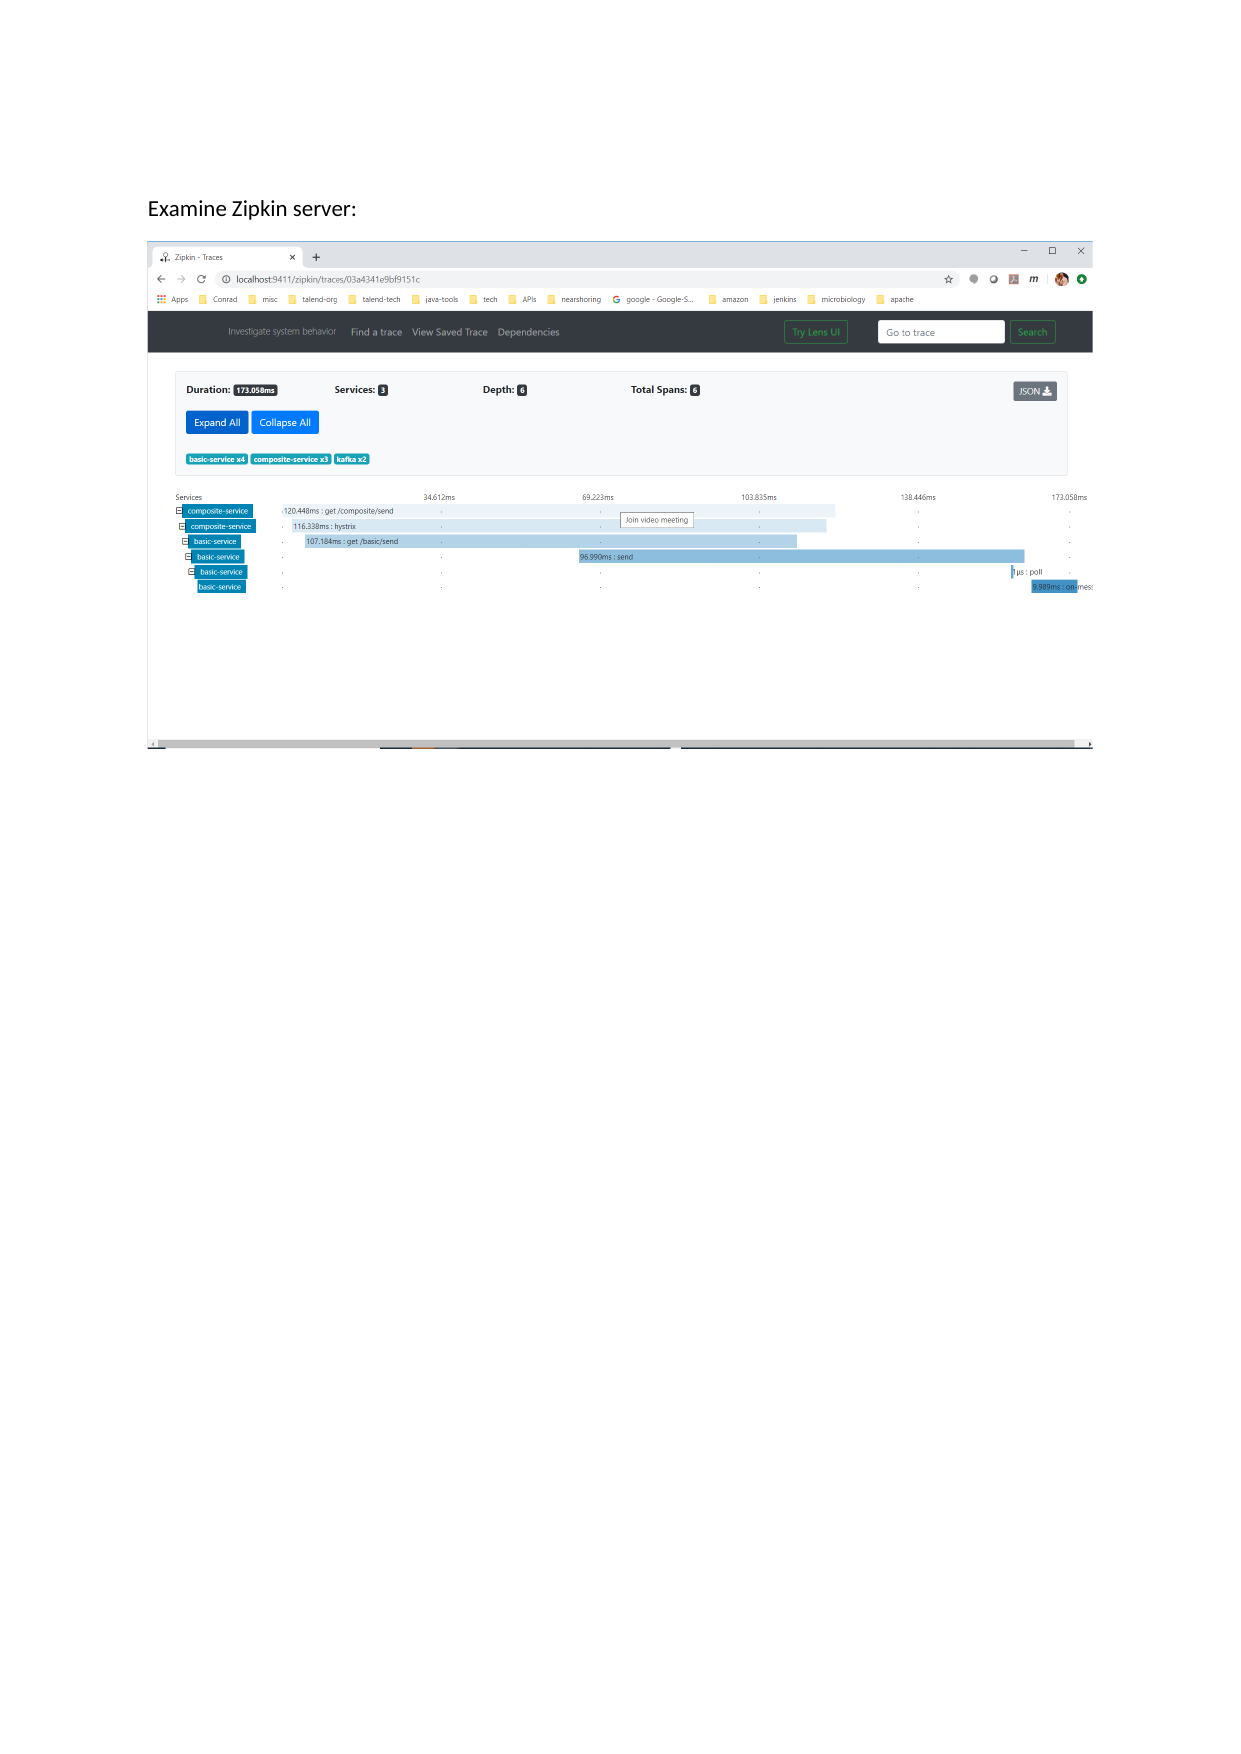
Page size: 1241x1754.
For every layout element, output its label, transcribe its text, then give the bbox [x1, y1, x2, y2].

text Examine Zipkin server: [148, 194, 1093, 222]
picture [147, 241, 1093, 749]
